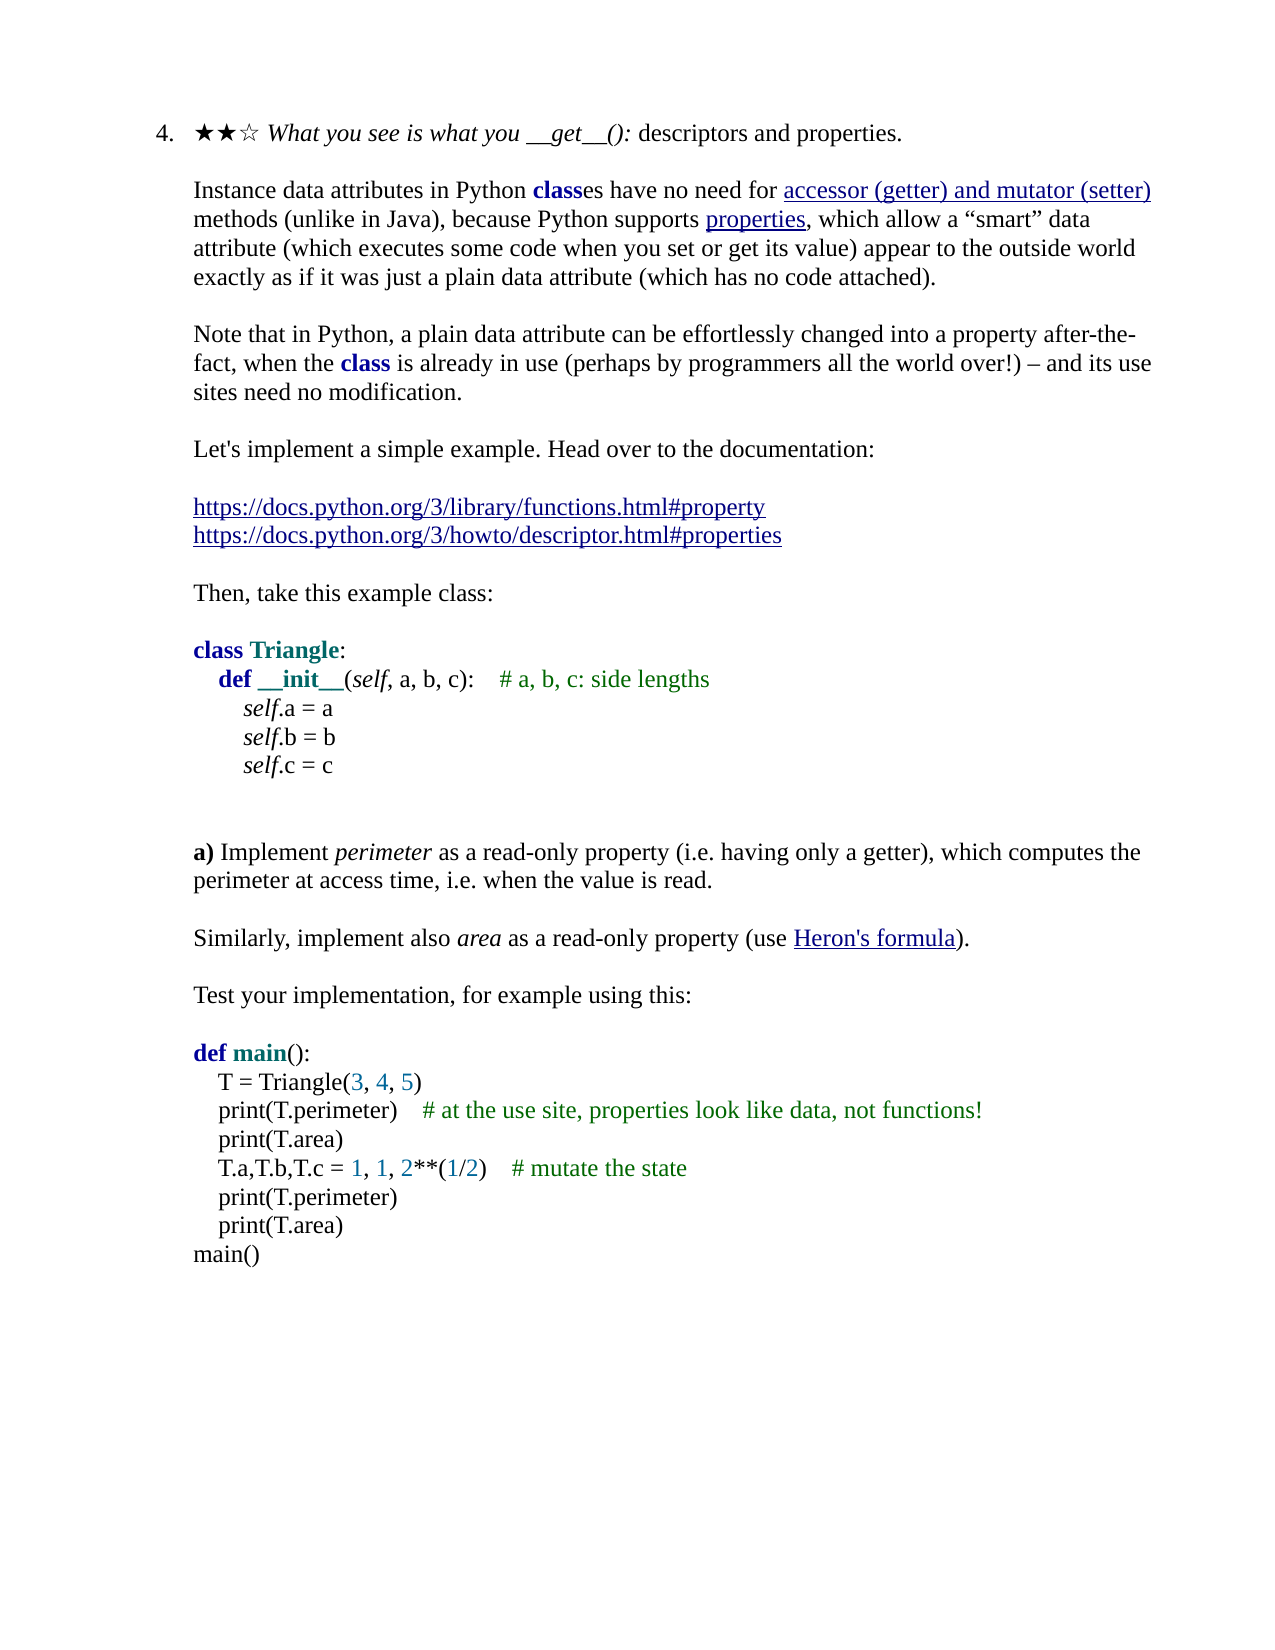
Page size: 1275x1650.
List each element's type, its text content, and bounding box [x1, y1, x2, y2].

list Instance data attributes in Python classes have no need for accessor (getter) and mutator (setter) methods (unlike in Java), because Python supports properties, which allow a “smart” data attribute (which executes some code when you set or get its value) appear to the outside world exactly as if it was just a plain data attribute (which has no code attached). Note that in Python, a plain data attribute can be effortlessly changed into a property after-the-fact, when the class is already in use (perhaps by programmers all the world over!) – and its use sites need no modification. Let's implement a simple example. Head over to the documentation: https://docs.python.org/3/library/functions.html#property [156, 147, 1157, 521]
list ★★☆ What you see is what you __get__(): descriptors and properties. [156, 118, 1157, 147]
list https://docs.python.org/3/howto/descriptor.html#properties [156, 521, 1157, 578]
list Then, take this example class: class Triangle: def __init__(self, a, b, c): # a, b, c: side lengths self.a = a self.b = b self.c = c a) Implement perimeter as a read-only property (i.e. having only a getter), which computes the perimeter at access time, i.e. when the value is read. Similarly, implement also area as a read-only property (use Heron's formula). Test your implementation, for example using this: def main(): T = Triangle(3, 4, 5) print(T.perimeter) # at the use site, properties look like data, not functions! print(T.area) T.a,T.b,T.c = 1, 1, 2**(1/2) # mutate the state print(T.perimeter) print(T.area) main() [156, 578, 1157, 1326]
